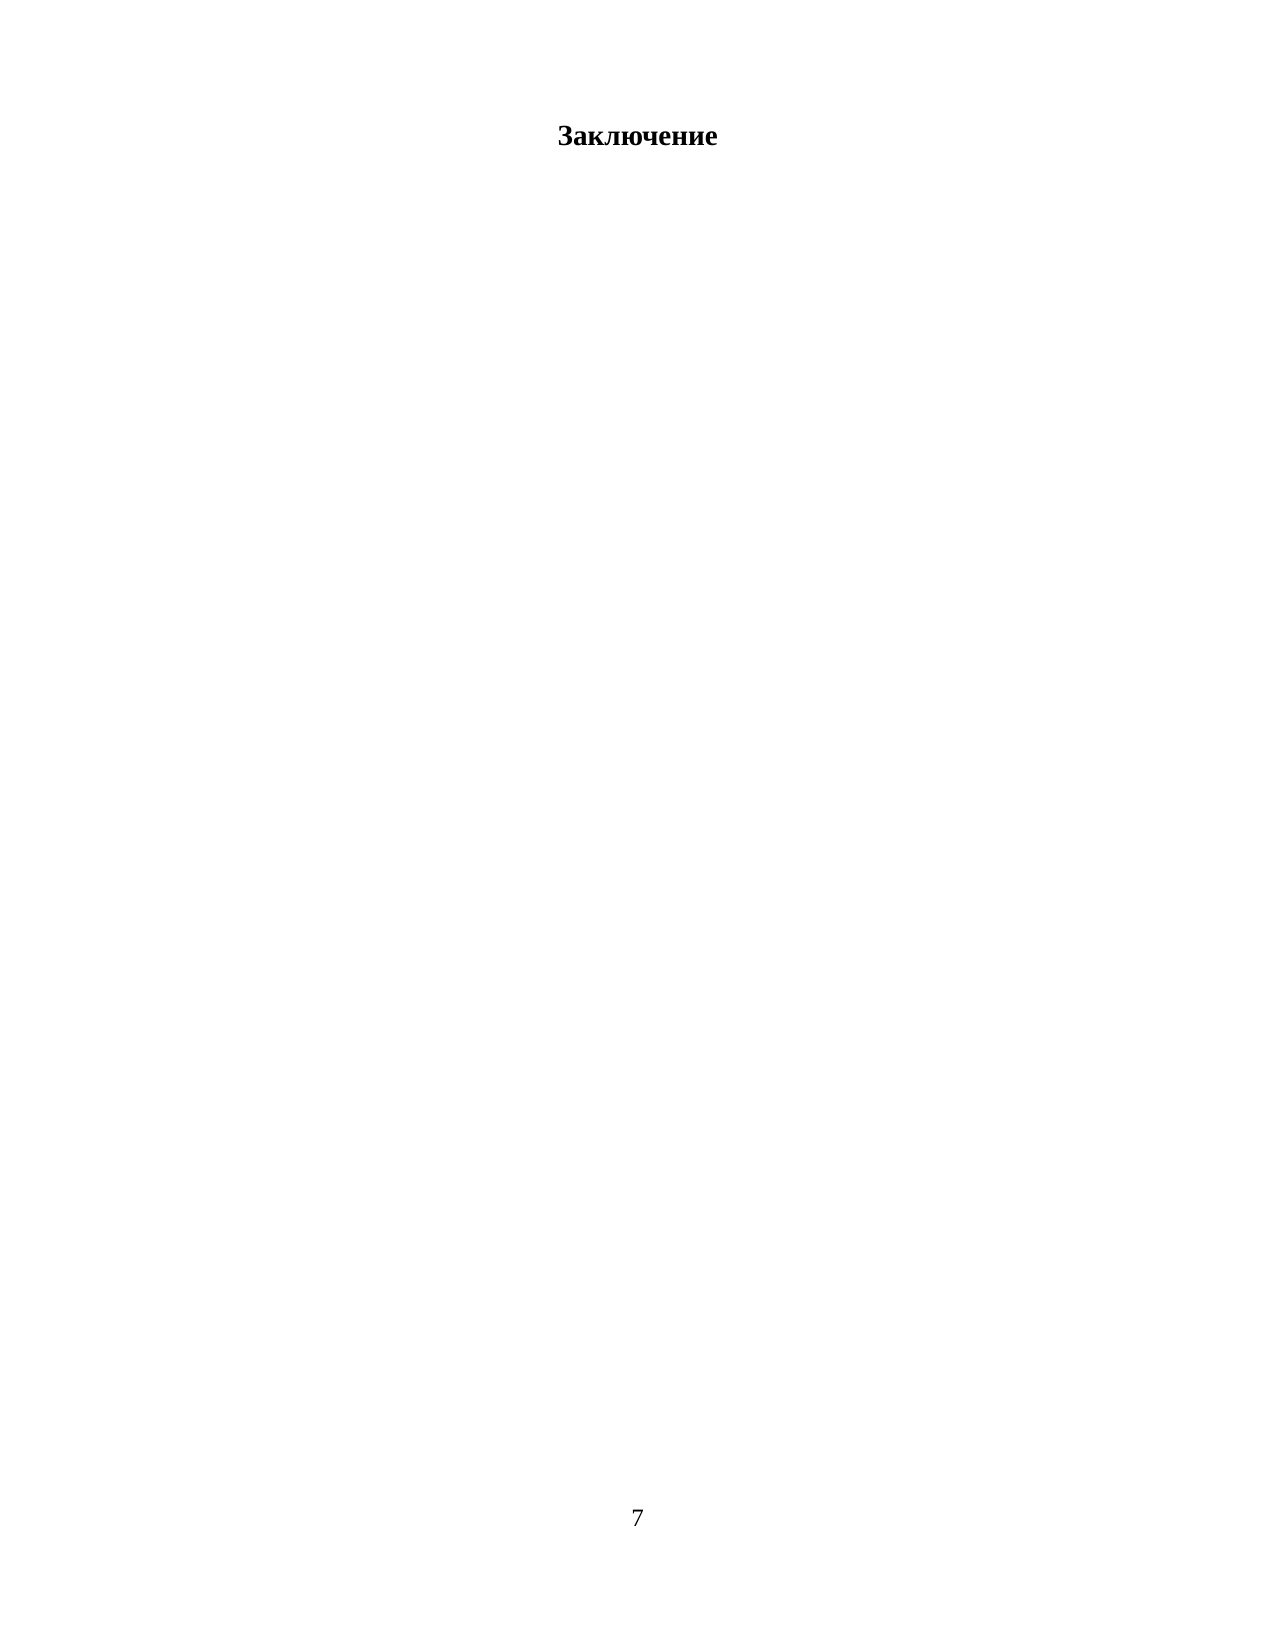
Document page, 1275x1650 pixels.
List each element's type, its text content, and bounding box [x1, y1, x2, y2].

text Заключение [118, 118, 1157, 152]
